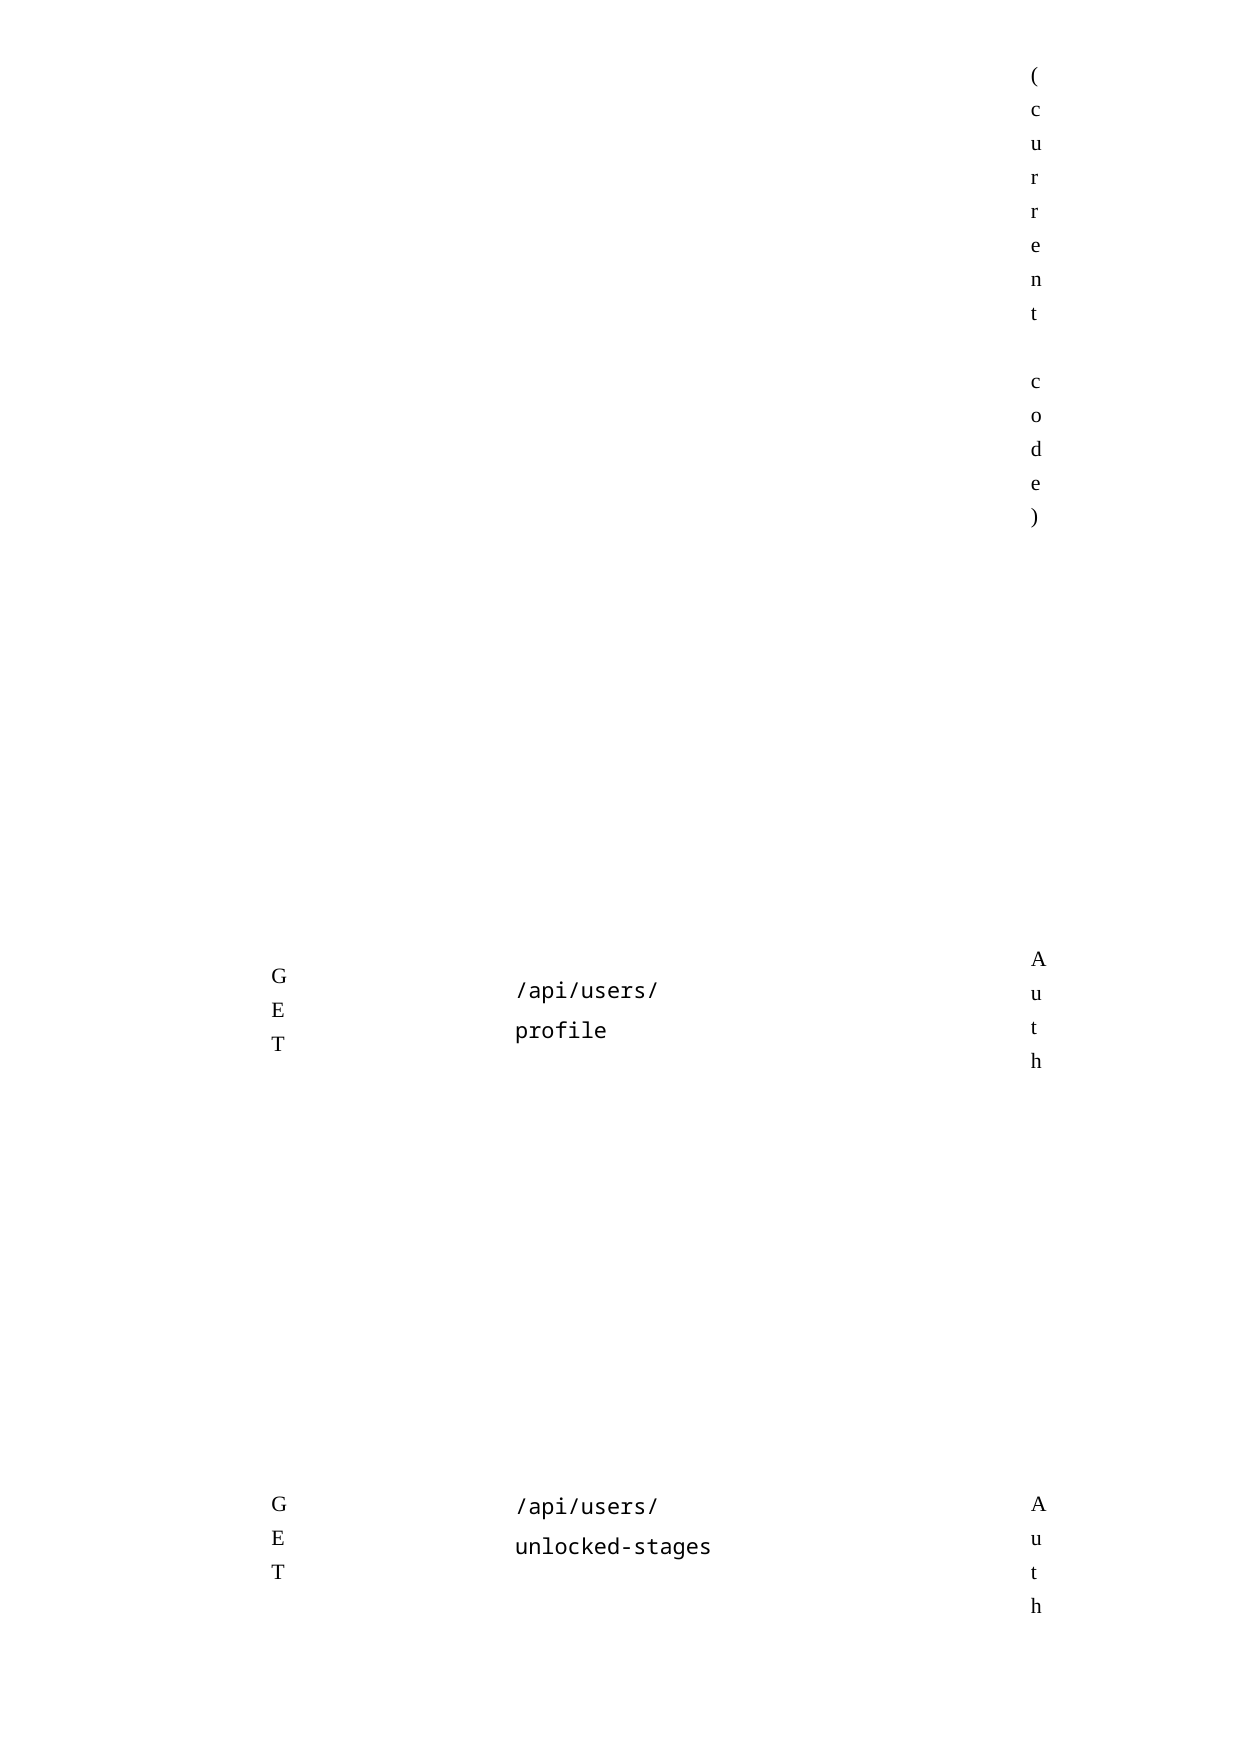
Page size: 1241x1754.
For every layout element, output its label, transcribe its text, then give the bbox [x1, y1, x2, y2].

table_cell (current code) [878, 59, 1109, 570]
table_cell Auth [878, 1488, 1109, 1689]
table_cell [118, 59, 362, 570]
table_cell Get logged-in user profile [1109, 570, 1240, 1488]
table_cell [362, 59, 878, 570]
table_cell /api/users/unlocked-stages [362, 1488, 878, 1689]
table_cell /api/users/profile [362, 570, 878, 1488]
table_cell Get unlocked syllabus stages [1109, 1488, 1240, 1689]
table_cell GET [118, 1488, 362, 1689]
table_cell Auth [878, 570, 1109, 1488]
table_cell Delete teacher [1109, 59, 1240, 570]
table_cell GET [118, 570, 362, 1488]
